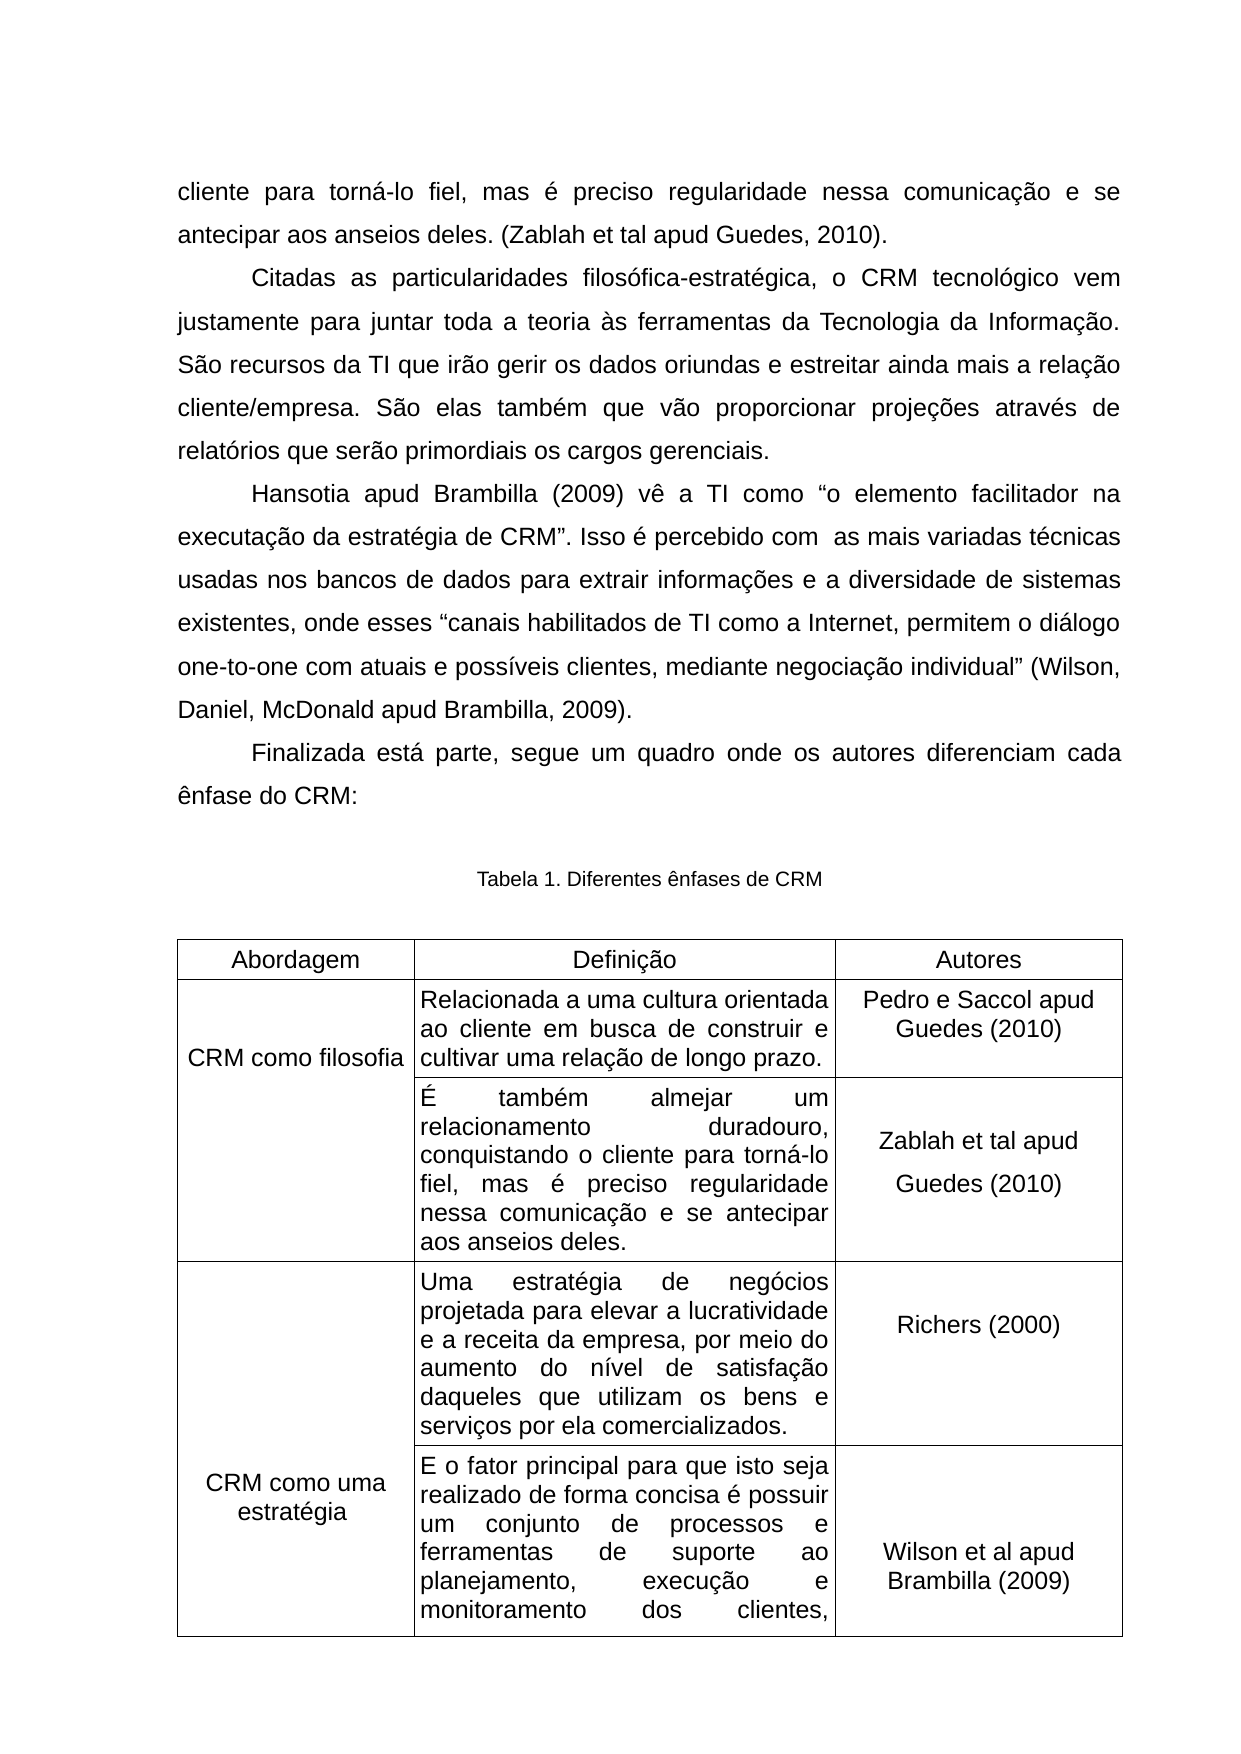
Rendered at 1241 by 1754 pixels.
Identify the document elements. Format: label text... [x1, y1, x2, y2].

text cliente para torná-lo fiel, mas é preciso regularidade nessa comunicação e se antecipar aos anseios deles. (Zablah et tal apud Guedes, 2010). [177, 177, 1122, 249]
table_cell CRM como filosofia [178, 980, 414, 1261]
table_header Definição [415, 940, 835, 979]
table_header Autores [836, 940, 1122, 979]
text Finalizada está parte, segue um quadro onde os autores diferenciam cada ênfase do CRM: [177, 738, 1122, 810]
text Citadas as particularidades filosófica-estratégica, o CRM tecnológico vem justamente para juntar toda a teoria às ferramentas da Tecnologia da Informação. São recursos da TI que irão gerir os dados oriundas e estreitar ainda mais a relação cliente/empresa. São elas também que vão proporcionar projeções através de relatórios que serão primordiais os cargos gerenciais. [177, 263, 1122, 465]
table_cell Wilson et al apud Brambilla (2009) [836, 1446, 1122, 1636]
table_cell Relacionada a uma cultura orientada ao cliente em busca de construir e cultivar uma relação de longo prazo. [415, 980, 835, 1077]
text Hansotia apud Brambilla (2009) vê a TI como “o elemento facilitador na executação da estratégia de CRM”. Isso é percebido com as mais variadas técnicas usadas nos bancos de dados para extrair informações e a diversidade de sistemas existentes, onde esses “canais habilitados de TI como a Internet, permitem o diálogo one-to-one com atuais e possíveis clientes, mediante negociação individual” (Wilson, Daniel, McDonald apud Brambilla, 2009). [177, 479, 1122, 723]
table_cell Richers (2000) [836, 1262, 1122, 1445]
table_cell É também almejar um relacionamento duradouro, conquistando o cliente para torná-lo fiel, mas é preciso regularidade nessa comunicação e se antecipar aos anseios deles. [415, 1078, 835, 1261]
table_header Abordagem [178, 940, 414, 979]
table_cell CRM como uma estratégia [178, 1262, 414, 1636]
table_cell E o fator principal para que isto seja realizado de forma concisa é possuir um conjunto de processos e ferramentas de suporte ao planejamento, execução e monitoramento dos clientes, [415, 1446, 835, 1636]
table_cell Pedro e Saccol apud Guedes (2010) [836, 980, 1122, 1077]
table_cell Uma estratégia de negócios projetada para elevar a lucratividade e a receita da empresa, por meio do aumento do nível de satisfação daqueles que utilizam os bens e serviços por ela comercializados. [415, 1262, 835, 1445]
text Tabela 1. Diferentes ênfases de CRM [177, 867, 1122, 891]
table_cell Zablah et tal apud Guedes (2010) [836, 1078, 1122, 1261]
